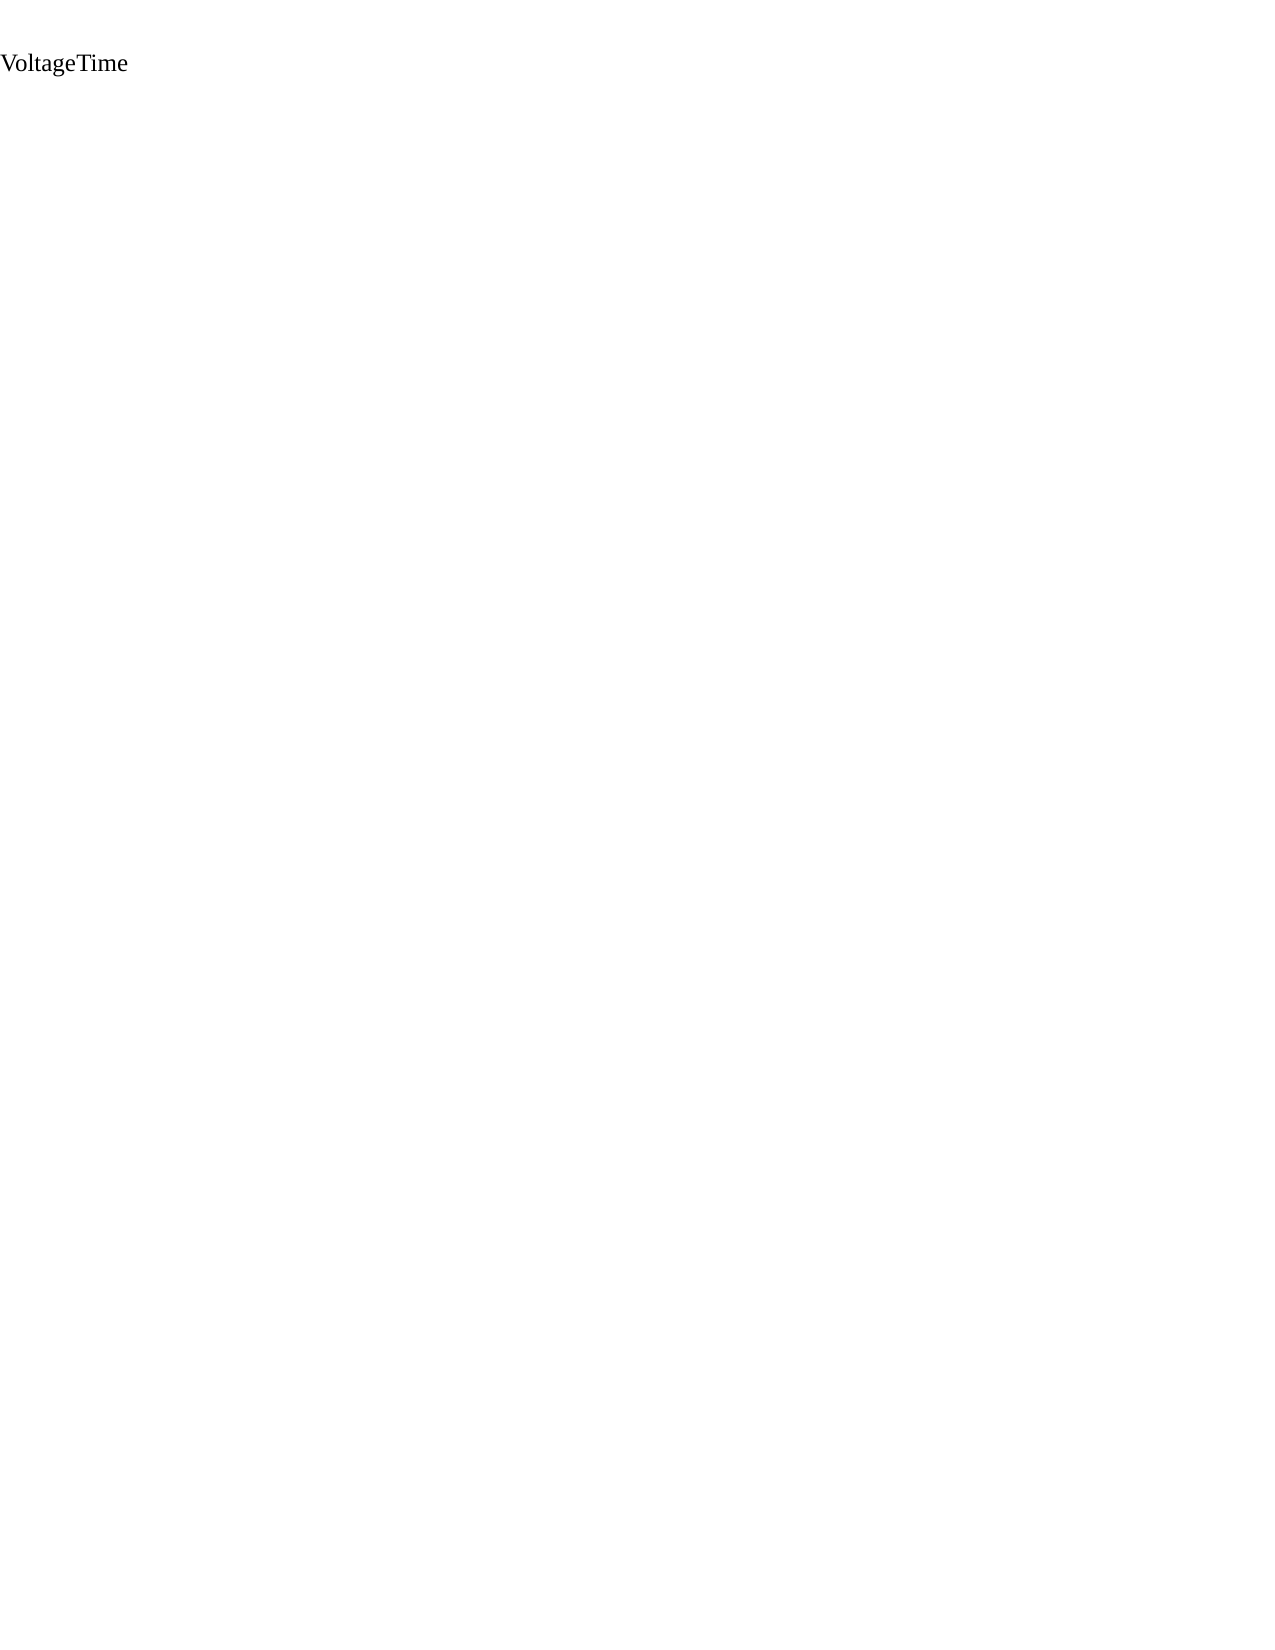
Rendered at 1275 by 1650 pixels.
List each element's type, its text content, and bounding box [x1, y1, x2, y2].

text PHYSICAL LAYER [1039, 434, 1157, 463]
text OSI MODEL [1039, 118, 1157, 147]
text VoltageTime [0, 48, 1039, 76]
text 4.Transport layer [1039, 262, 1157, 291]
text 1.Physical layer [1039, 176, 1157, 204]
text 6.Presentation layer [1039, 319, 1157, 348]
text 5.Session layer [1039, 291, 1157, 319]
text there are seven layers of the OSI reference model [1039, 147, 1157, 176]
text 3.Internet layer [1039, 233, 1157, 262]
text 2.Data link layer [1039, 204, 1157, 233]
text 7.Application layer [1039, 348, 1157, 377]
